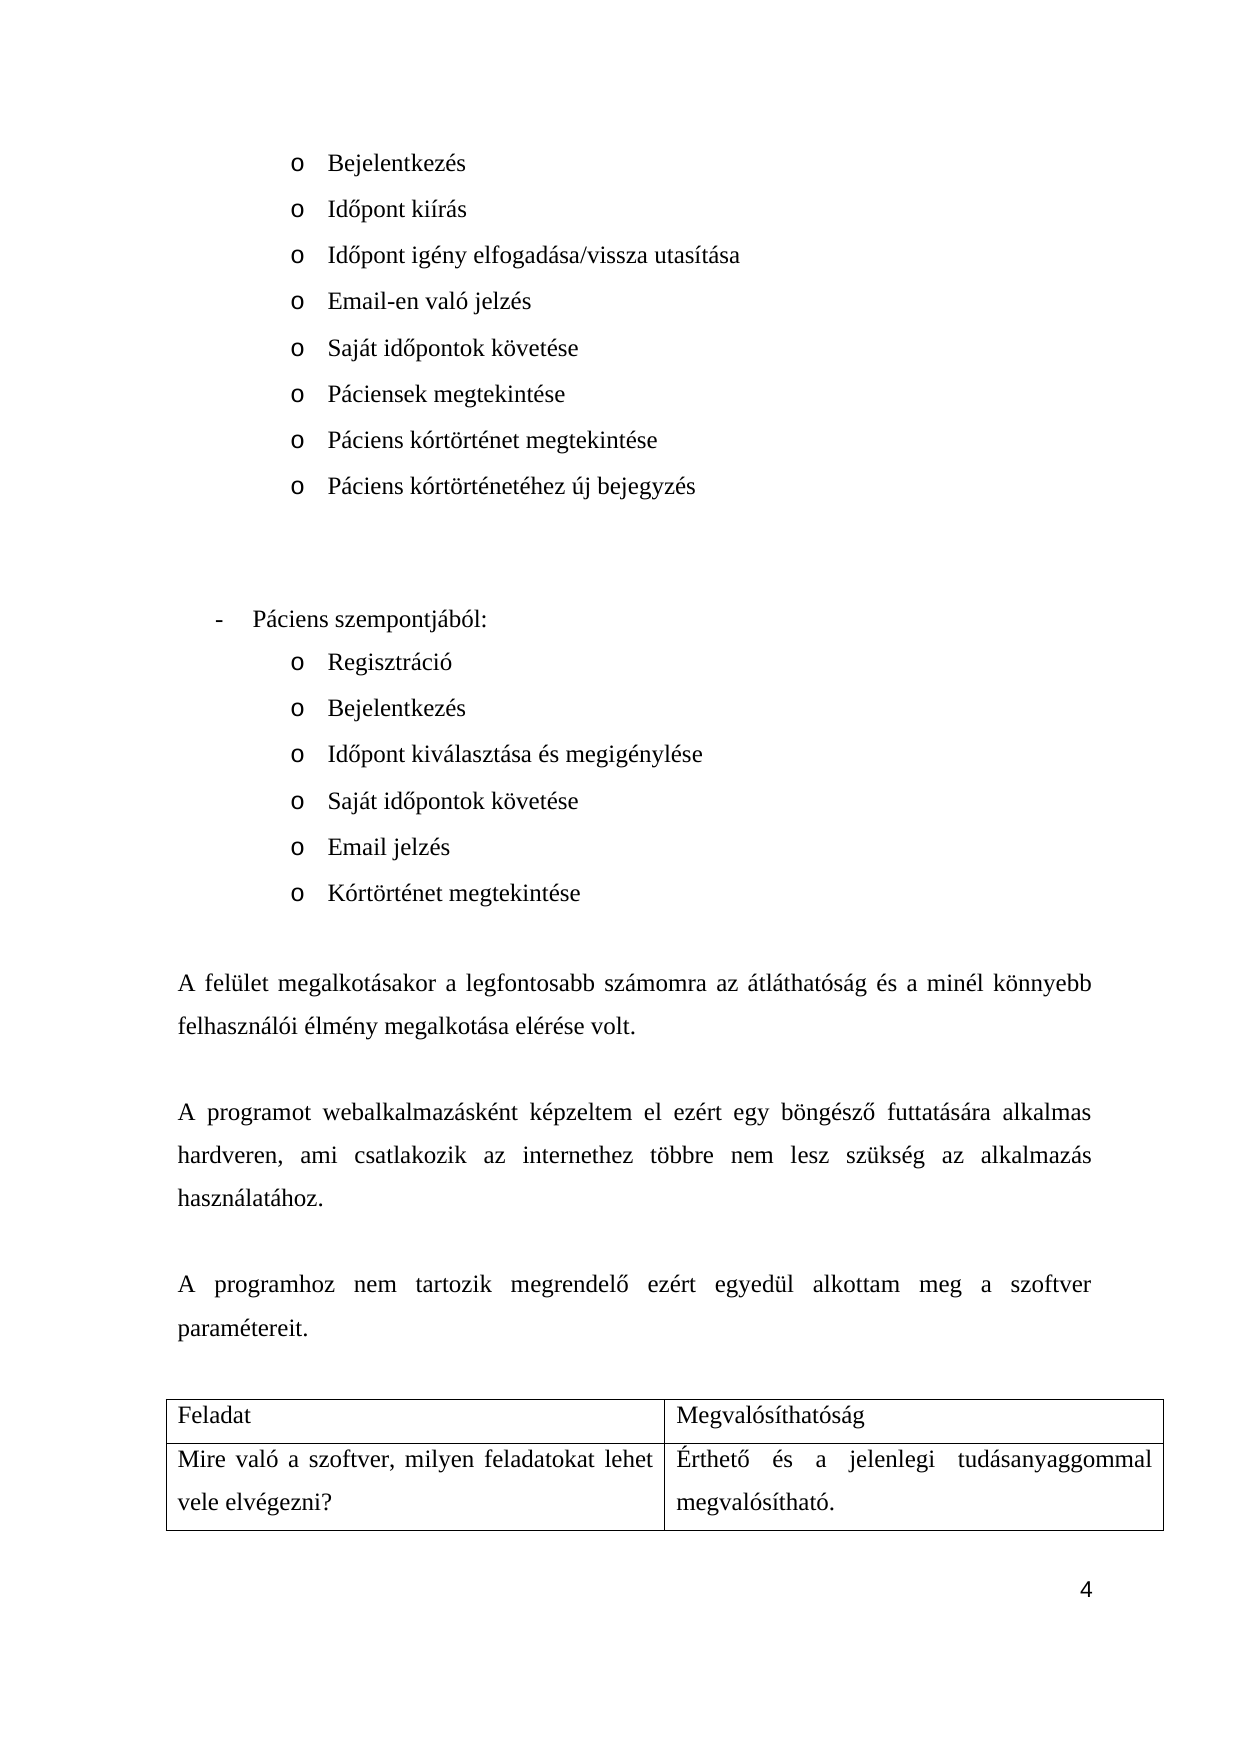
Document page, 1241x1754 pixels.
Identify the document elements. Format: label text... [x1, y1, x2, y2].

list Saját időpontok követése [290, 786, 1093, 817]
list Páciens kórtörténet megtekintése [290, 425, 1093, 456]
text A programhoz nem tartozik megrendelő ezért egyedül alkottam meg a szoftver paramétereit. [177, 1269, 1093, 1341]
list Páciens szempontjából: [215, 604, 1093, 633]
list Bejelentkezés [290, 148, 1093, 178]
list Regisztráció [290, 647, 1093, 678]
list Email-en való jelzés [290, 286, 1093, 317]
text A felület megalkotásakor a legfontosabb számomra az átláthatóság és a minél könnyebb felhasználói élmény megalkotása elérése volt. [177, 968, 1093, 1039]
list Időpont kiírás [290, 194, 1093, 225]
list Email jelzés [290, 832, 1093, 863]
list Páciens kórtörténetéhez új bejegyzés [290, 471, 1093, 502]
table_cell Érthető és a jelenlegi tudásanyaggommal megvalósítható. [665, 1444, 1163, 1530]
text A programot webalkalmazásként képzeltem el ezért egy böngésző futtatására alkalmas hardveren, ami csatlakozik az internethez többre nem lesz szükség az alkalmazás használatához. [177, 1097, 1093, 1212]
table_header Feladat [167, 1400, 664, 1443]
list Kórtörténet megtekintése [290, 878, 1093, 909]
list Bejelentkezés [290, 693, 1093, 724]
list Saját időpontok követése [290, 333, 1093, 363]
table_header Megvalósíthatóság [665, 1400, 1163, 1443]
list Időpont igény elfogadása/vissza utasítása [290, 240, 1093, 271]
list Időpont kiválasztása és megigénylése [290, 739, 1093, 770]
list Páciensek megtekintése [290, 379, 1093, 410]
table_cell Mire való a szoftver, milyen feladatokat lehet vele elvégezni? [167, 1444, 664, 1530]
